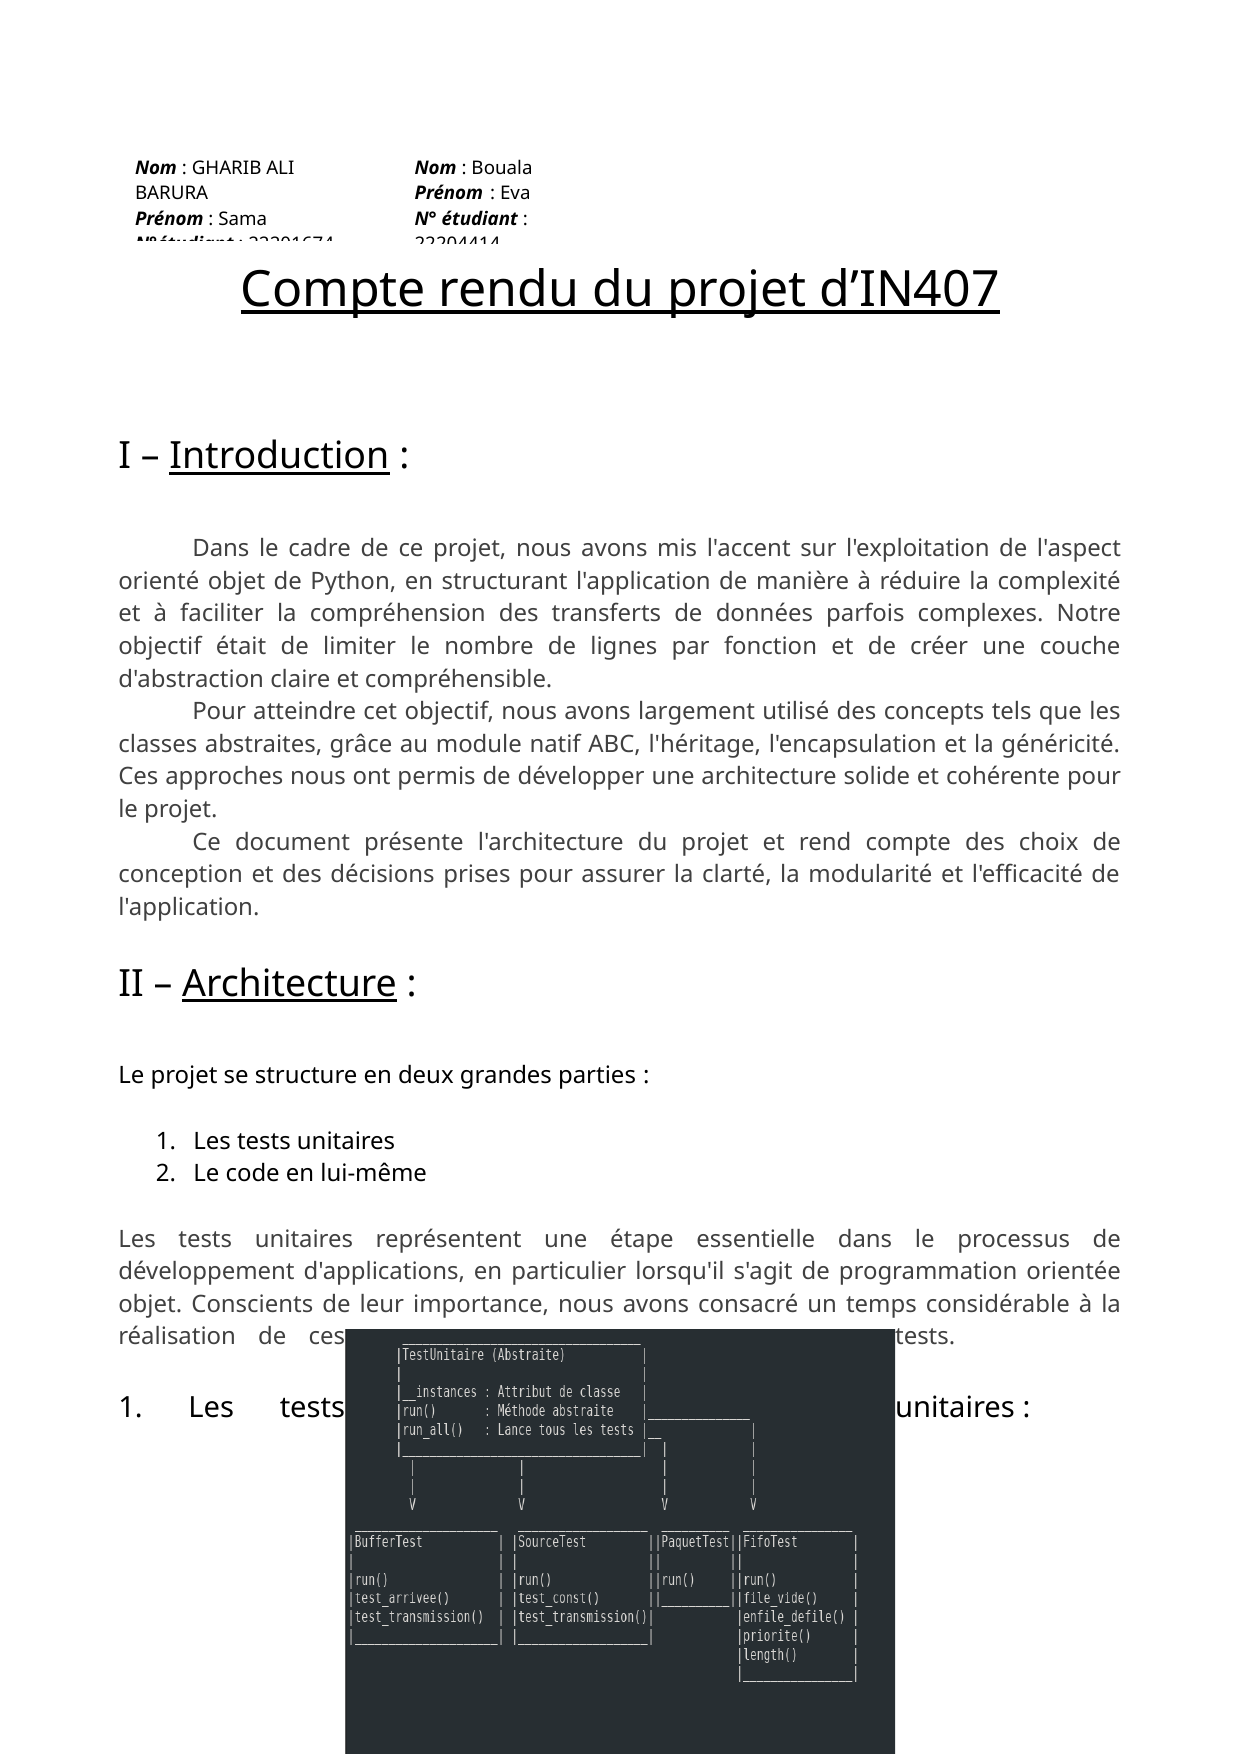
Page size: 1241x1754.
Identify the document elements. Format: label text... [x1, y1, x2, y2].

text unitaires : [896, 1386, 1122, 1426]
text Prénom : Eva [414, 179, 616, 205]
text Nom : GHARIB ALI BARURA [135, 154, 368, 205]
text Nom : Bouala [414, 154, 616, 179]
text Le projet se structure en deux grandes parties : [118, 1058, 1122, 1091]
text N°étudiant : 22201674 [135, 231, 368, 241]
text I – Introduction : [118, 429, 1122, 480]
text Dans le cadre de ce projet, nous avons mis l'accent sur l'exploitation de l'aspect orienté objet de Python, en structurant l'application de manière à réduire la complexité et à faciliter la compréhension des transferts de données parfois complexes. Notre objectif était de limiter le nombre de lignes par fonction et de créer une couche d'abstraction claire et compréhensible. [118, 531, 1122, 694]
text Pour atteindre cet objectif, nous avons largement utilisé des concepts tels que les classes abstraites, grâce au module natif ABC, l'héritage, l'encapsulation et la généricité. Ces approches nous ont permis de développer une architecture solide et cohérente pour le projet. [118, 694, 1122, 824]
list Les tests unitaires [156, 1123, 1122, 1156]
picture [631, 1329, 896, 1754]
text N° étudiant : 22204414 [414, 205, 616, 244]
text II – Architecture : [118, 956, 1122, 1007]
text Ce document présente l'architecture du projet et rend compte des choix de conception et des décisions prises pour assurer la clarté, la modularité et l'efficacité de l'application. [118, 824, 1122, 922]
list Le code en lui-même [156, 1156, 1122, 1189]
text Prénom : Sama [135, 205, 368, 231]
text Compte rendu du projet d’IN407 [118, 253, 1122, 321]
text 1. Les tests [118, 1386, 631, 1426]
text Les tests unitaires représentent une étape essentielle dans le processus de développement d'applications, en particulier lorsqu'il s'agit de programmation orientée objet. Conscients de leur importance, nous avons consacré un temps considérable à la réalisation de ces tests. [118, 1221, 1122, 1352]
